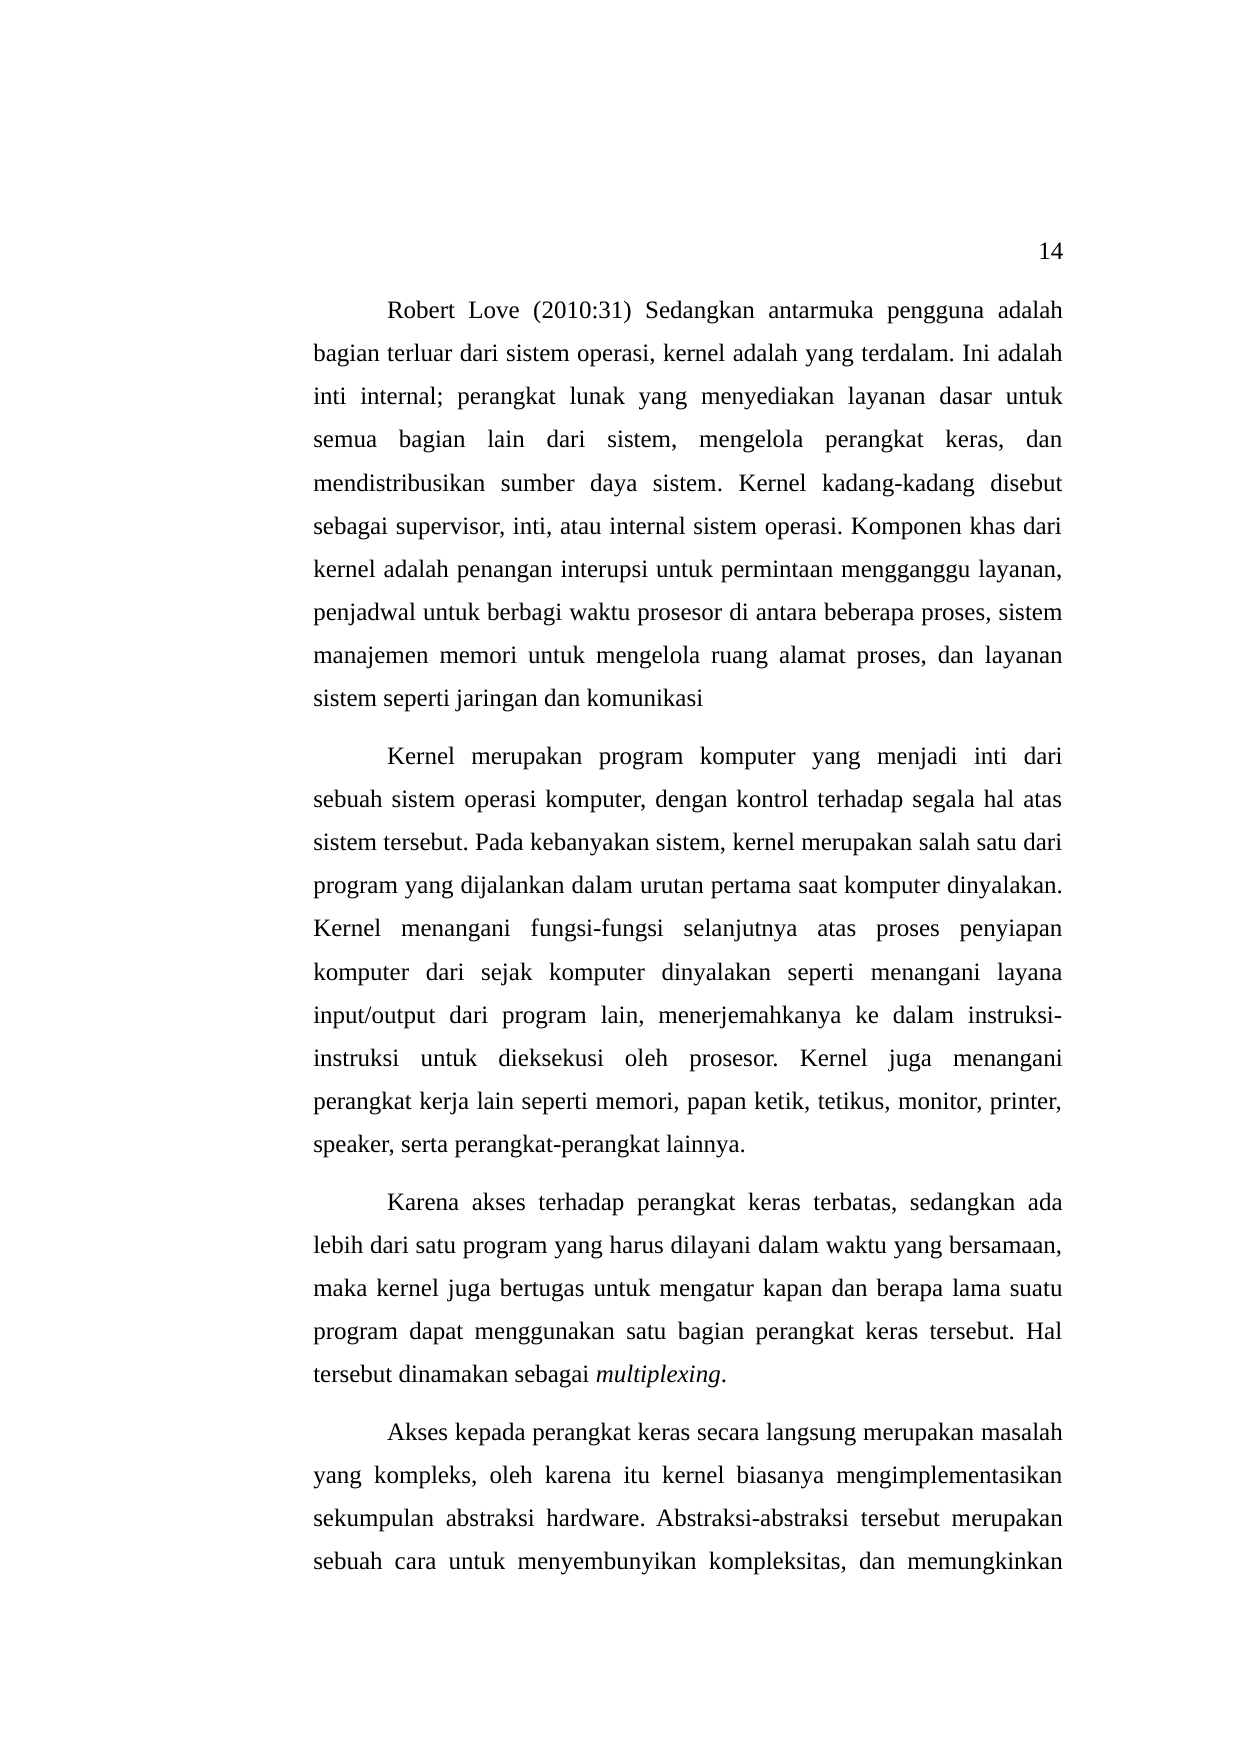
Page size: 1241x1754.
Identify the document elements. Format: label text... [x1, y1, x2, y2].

text Kernel merupakan program komputer yang menjadi inti dari sebuah sistem operasi komputer, dengan kontrol terhadap segala hal atas sistem tersebut. Pada kebanyakan sistem, kernel merupakan salah satu dari program yang dijalankan dalam urutan pertama saat komputer dinyalakan. Kernel menangani fungsi-fungsi selanjutnya atas proses penyiapan komputer dari sejak komputer dinyalakan seperti menangani layana input/output dari program lain, menerjemahkanya ke dalam instruksi-instruksi untuk dieksekusi oleh prosesor. Kernel juga menangani perangkat kerja lain seperti memori, papan ketik, tetikus, monitor, printer, speaker, serta perangkat-perangkat lainnya. [313, 741, 1063, 1158]
text Karena akses terhadap perangkat keras terbatas, sedangkan ada lebih dari satu program yang harus dilayani dalam waktu yang bersamaan, maka kernel juga bertugas untuk mengatur kapan dan berapa lama suatu program dapat menggunakan satu bagian perangkat keras tersebut. Hal tersebut dinamakan sebagai multiplexing. [313, 1187, 1063, 1388]
text Robert Love (2010:31) Sedangkan antarmuka pengguna adalah bagian terluar dari sistem operasi, kernel adalah yang terdalam. Ini adalah inti internal; perangkat lunak yang menyediakan layanan dasar untuk semua bagian lain dari sistem, mengelola perangkat keras, dan mendistribusikan sumber daya sistem. Kernel kadang-kadang disebut sebagai supervisor, inti, atau internal sistem operasi. Komponen khas dari kernel adalah penangan interupsi untuk permintaan mengganggu layanan, penjadwal untuk berbagi waktu prosesor di antara beberapa proses, sistem manajemen memori untuk mengelola ruang alamat proses, dan layanan sistem seperti jaringan dan komunikasi [313, 295, 1063, 712]
text Akses kepada perangkat keras secara langsung merupakan masalah yang kompleks, oleh karena itu kernel biasanya mengimplementasikan sekumpulan abstraksi hardware. Abstraksi-abstraksi tersebut merupakan sebuah cara untuk menyembunyikan kompleksitas, dan memungkinkan [313, 1417, 1063, 1575]
